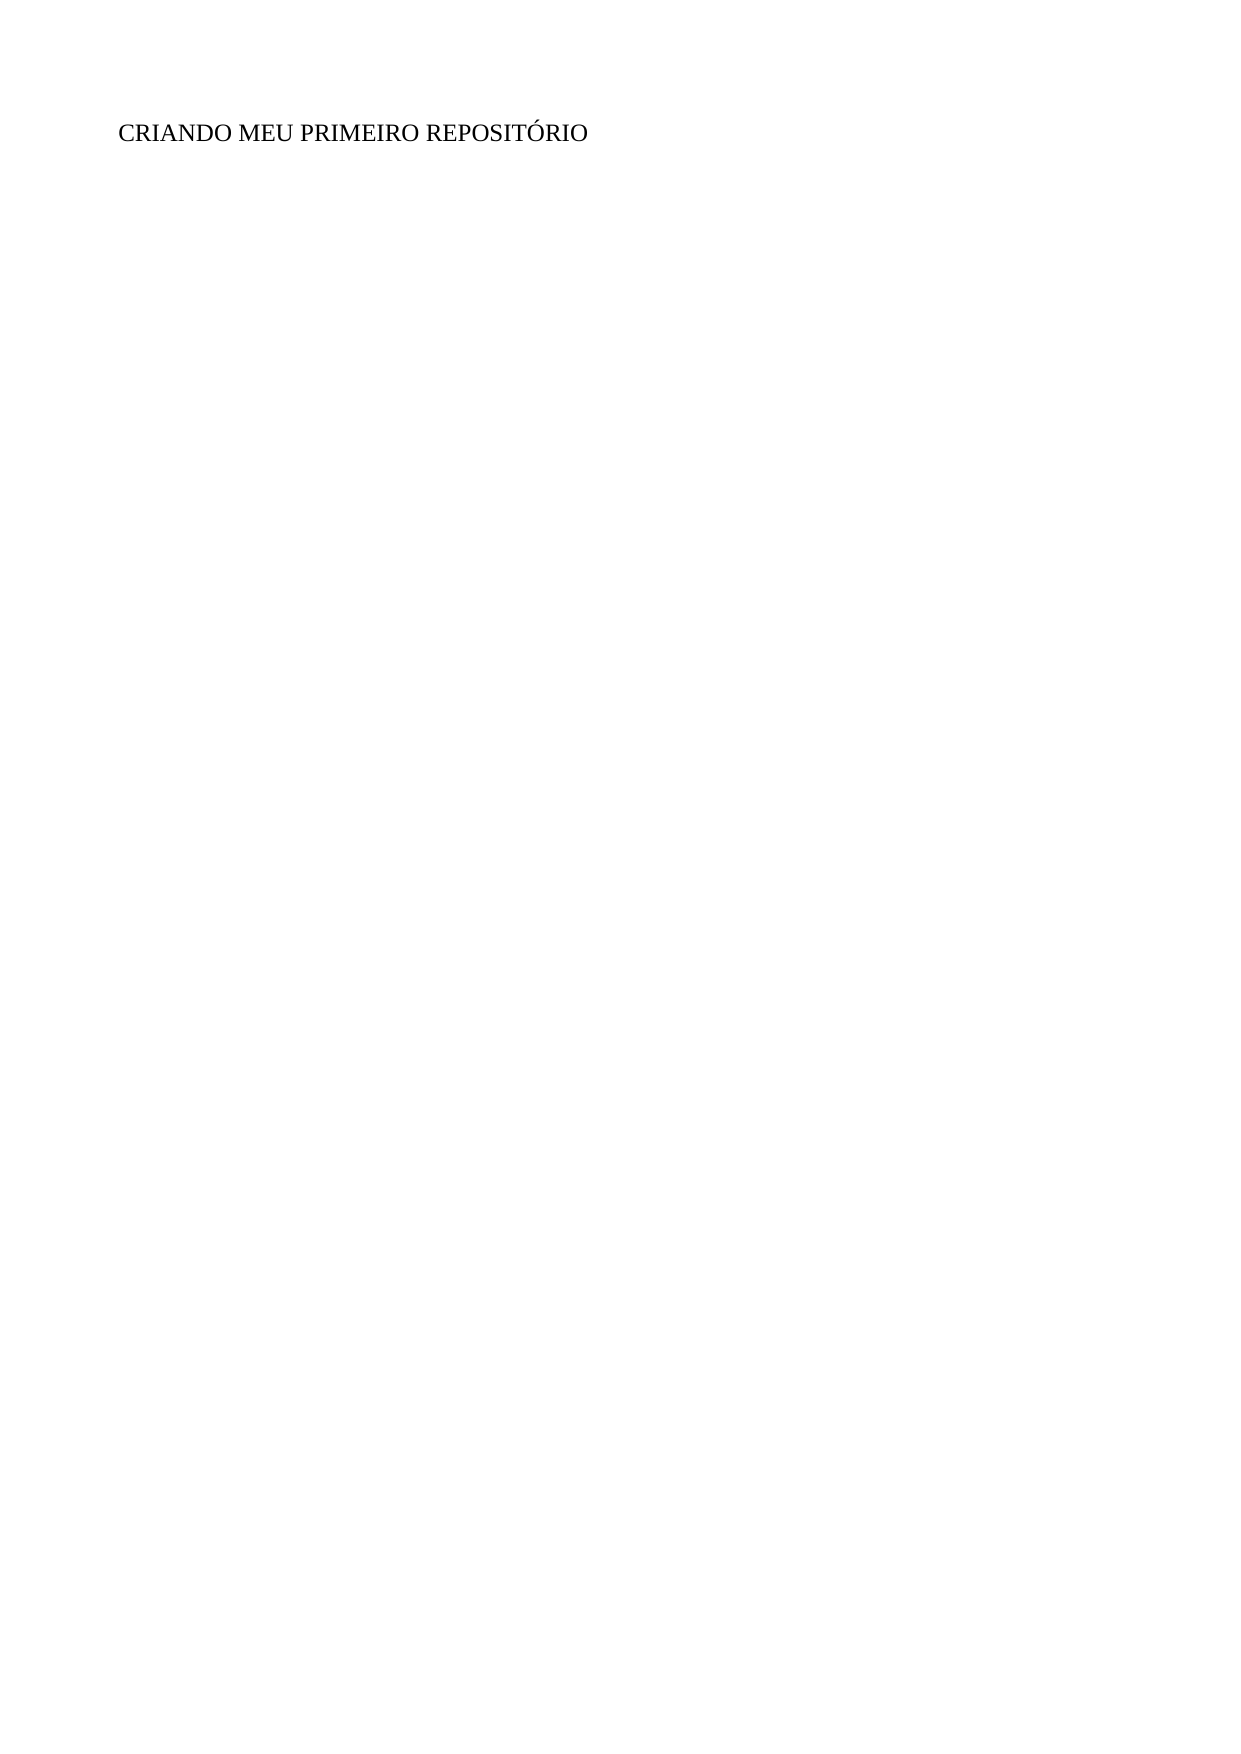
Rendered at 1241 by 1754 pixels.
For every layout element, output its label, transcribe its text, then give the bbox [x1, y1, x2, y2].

text CRIANDO MEU PRIMEIRO REPOSITÓRIO [118, 118, 1122, 147]
